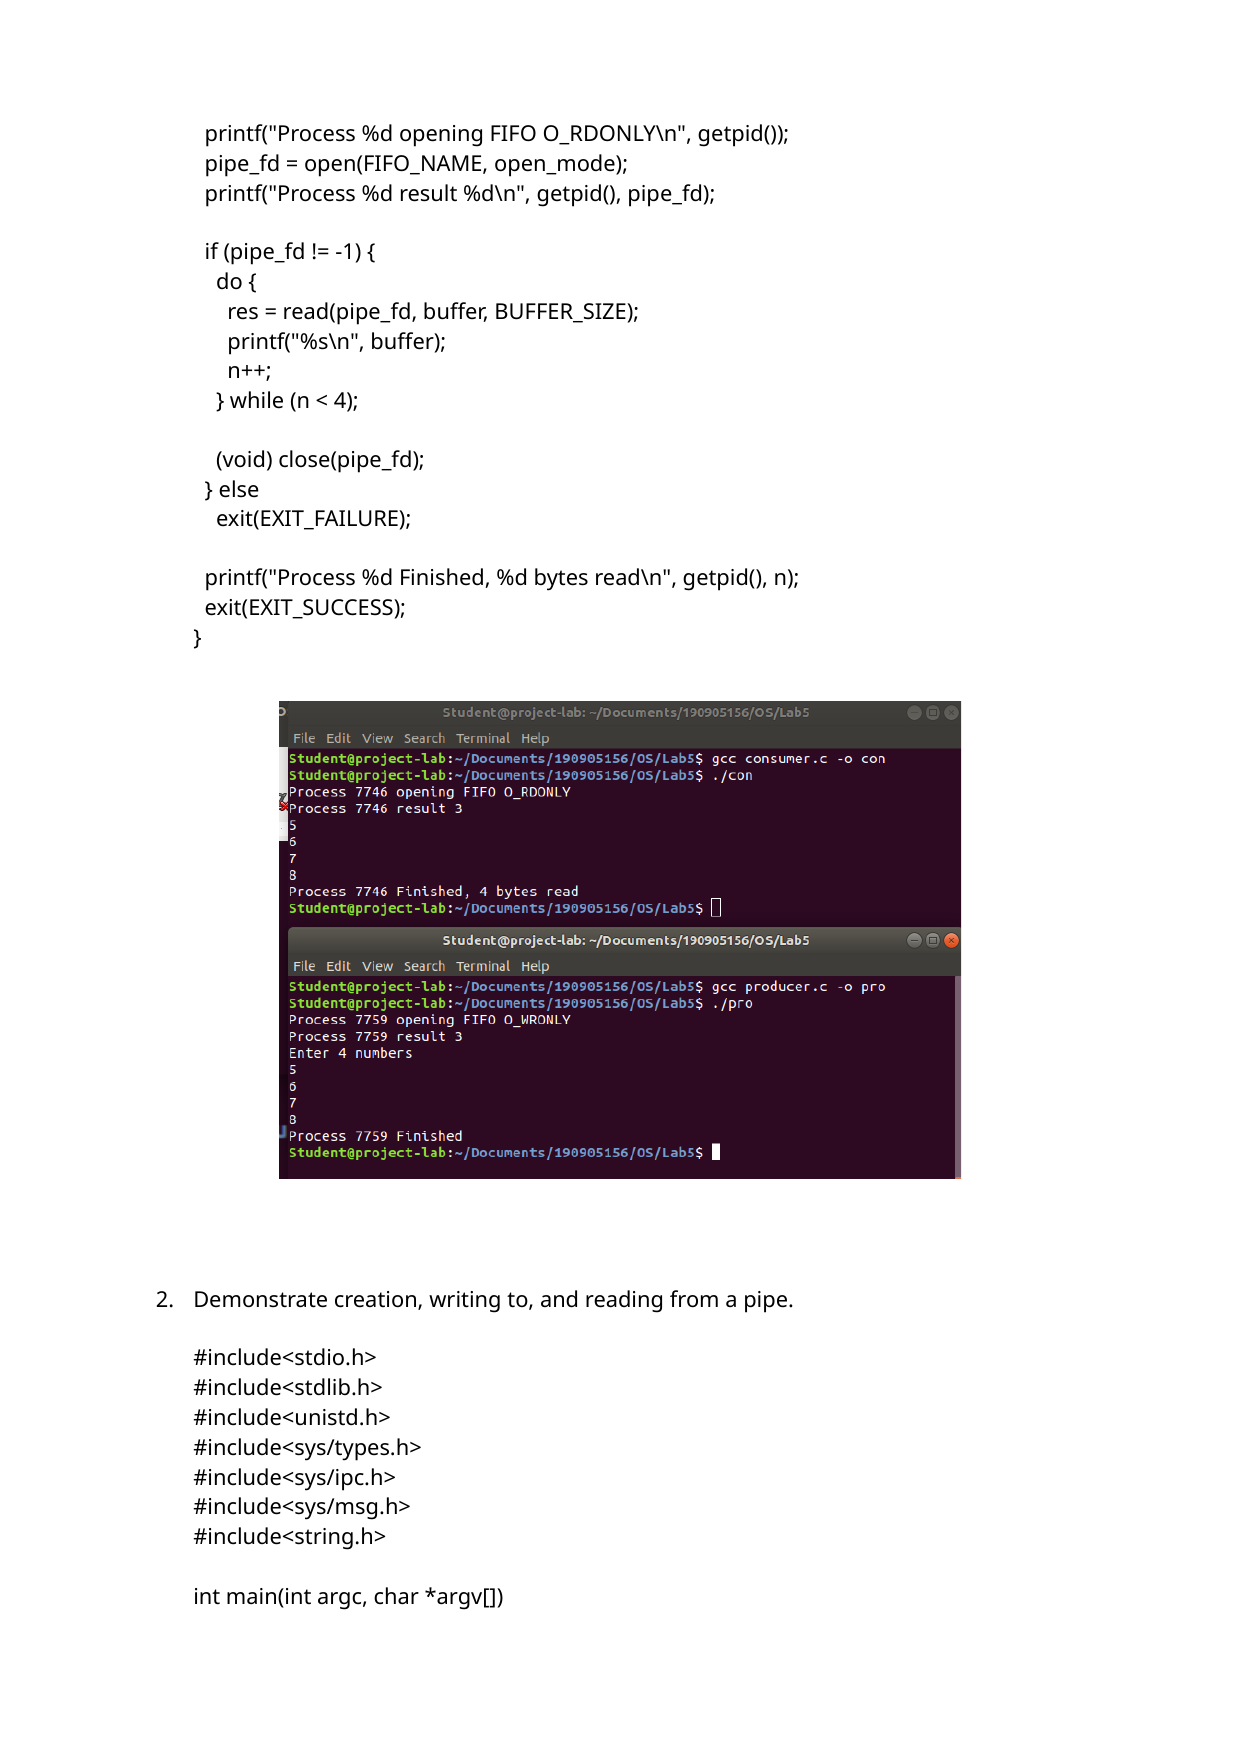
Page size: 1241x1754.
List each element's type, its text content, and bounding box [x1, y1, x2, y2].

list } else [193, 473, 1122, 503]
list (void) close(pipe_fd); [193, 444, 1122, 473]
list if (pipe_fd != -1) { [193, 236, 1122, 266]
list } [193, 621, 1122, 651]
list printf("Process %d Finished, %d bytes read\n", getpid(), n); [193, 562, 1122, 592]
list #include<stdlib.h> [193, 1372, 1122, 1402]
list pipe_fd = open(FIFO_NAME, open_mode); [193, 148, 1122, 178]
list #include<sys/ipc.h> [193, 1461, 1122, 1491]
list #include<sys/types.h> [193, 1432, 1122, 1461]
list do { [193, 266, 1122, 296]
list #include<sys/msg.h> [193, 1491, 1122, 1521]
list } while (n < 4); [193, 385, 1122, 415]
picture [279, 701, 962, 1179]
list printf("%s\n", buffer); [193, 326, 1122, 355]
list n++; [193, 355, 1122, 385]
list #include<string.h> [193, 1521, 1122, 1551]
list Demonstrate creation, writing to, and reading from a pipe. [156, 1284, 1122, 1313]
list res = read(pipe_fd, buffer, BUFFER_SIZE); [193, 296, 1122, 326]
list #include<unistd.h> [193, 1402, 1122, 1432]
list exit(EXIT_SUCCESS); [193, 592, 1122, 621]
list printf("Process %d result %d\n", getpid(), pipe_fd); [193, 178, 1122, 207]
list printf("Process %d opening FIFO O_RDONLY\n", getpid()); [193, 118, 1122, 148]
list int main(int argc, char *argv[]) [193, 1581, 1122, 1610]
list exit(EXIT_FAILURE); [193, 503, 1122, 533]
list #include<stdio.h> [193, 1342, 1122, 1372]
